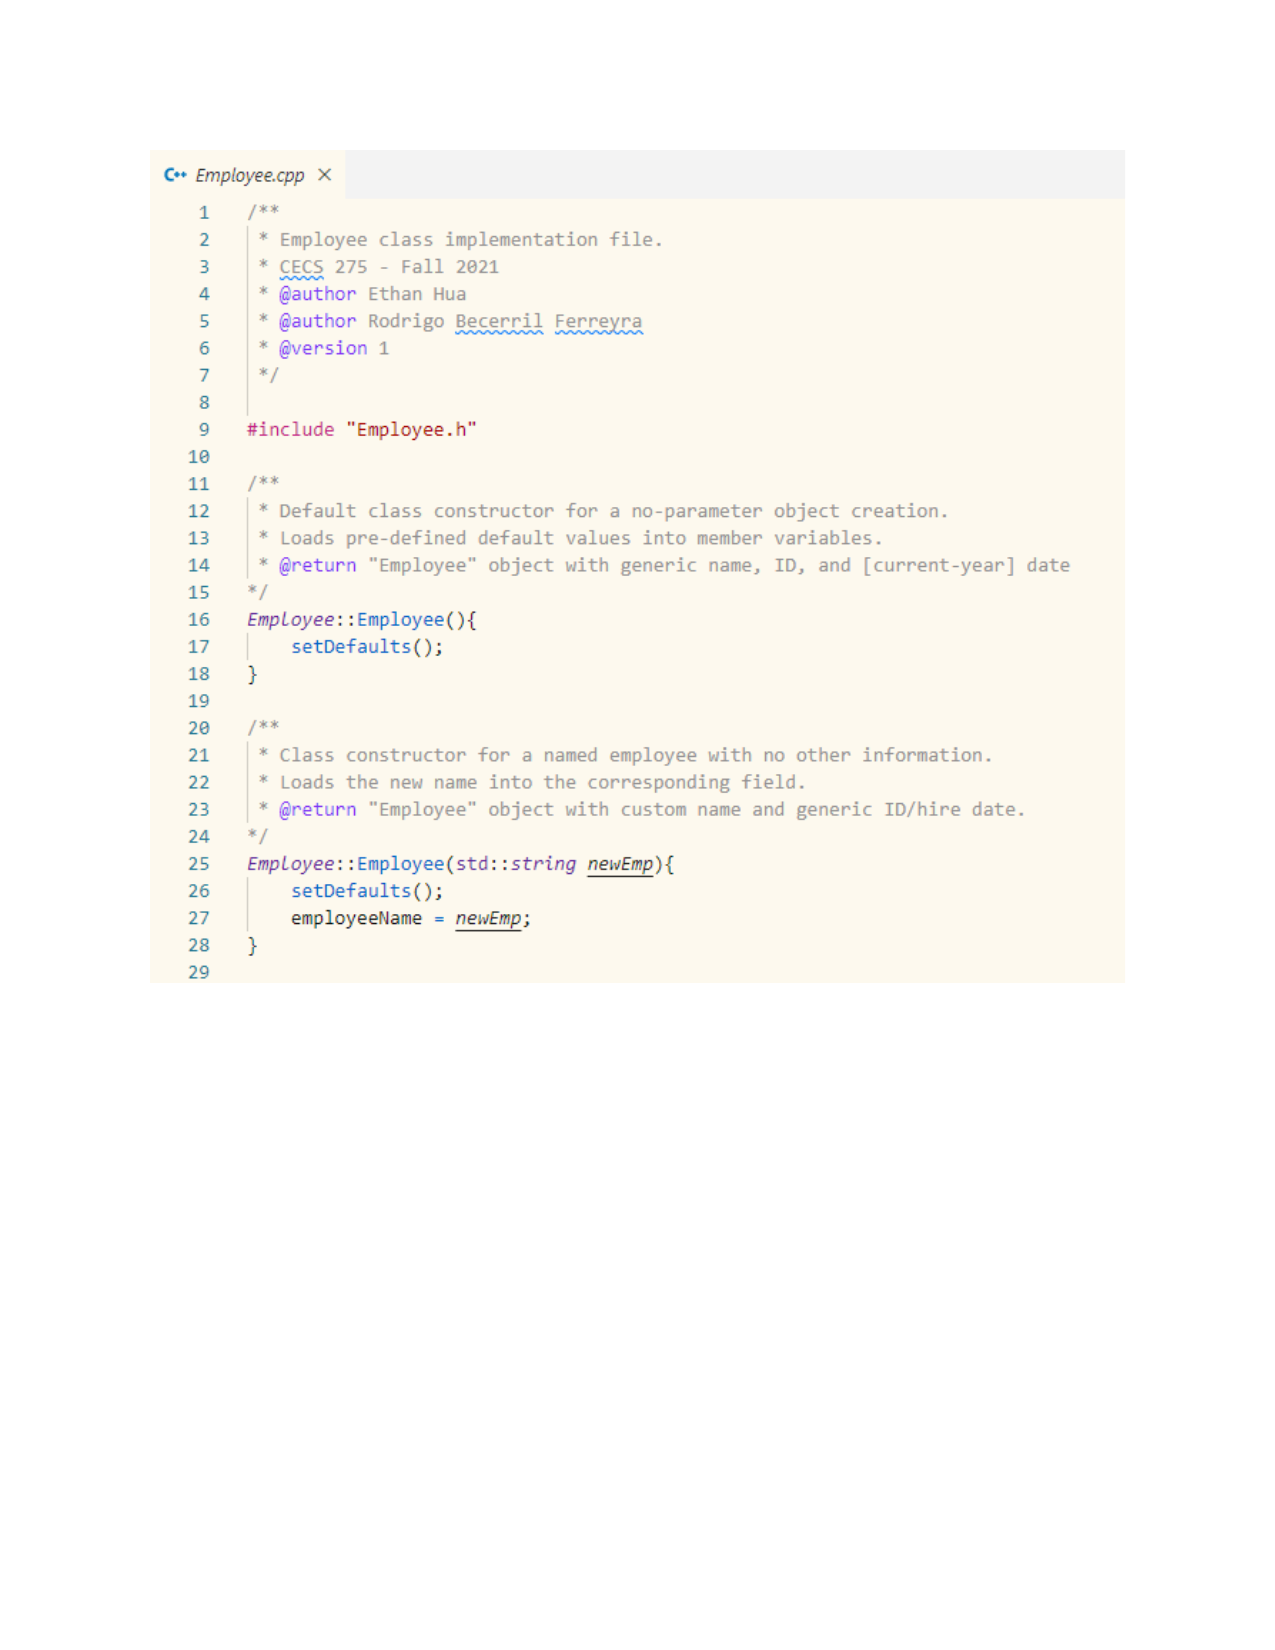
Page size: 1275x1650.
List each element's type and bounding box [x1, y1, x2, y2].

picture [150, 150, 1125, 983]
